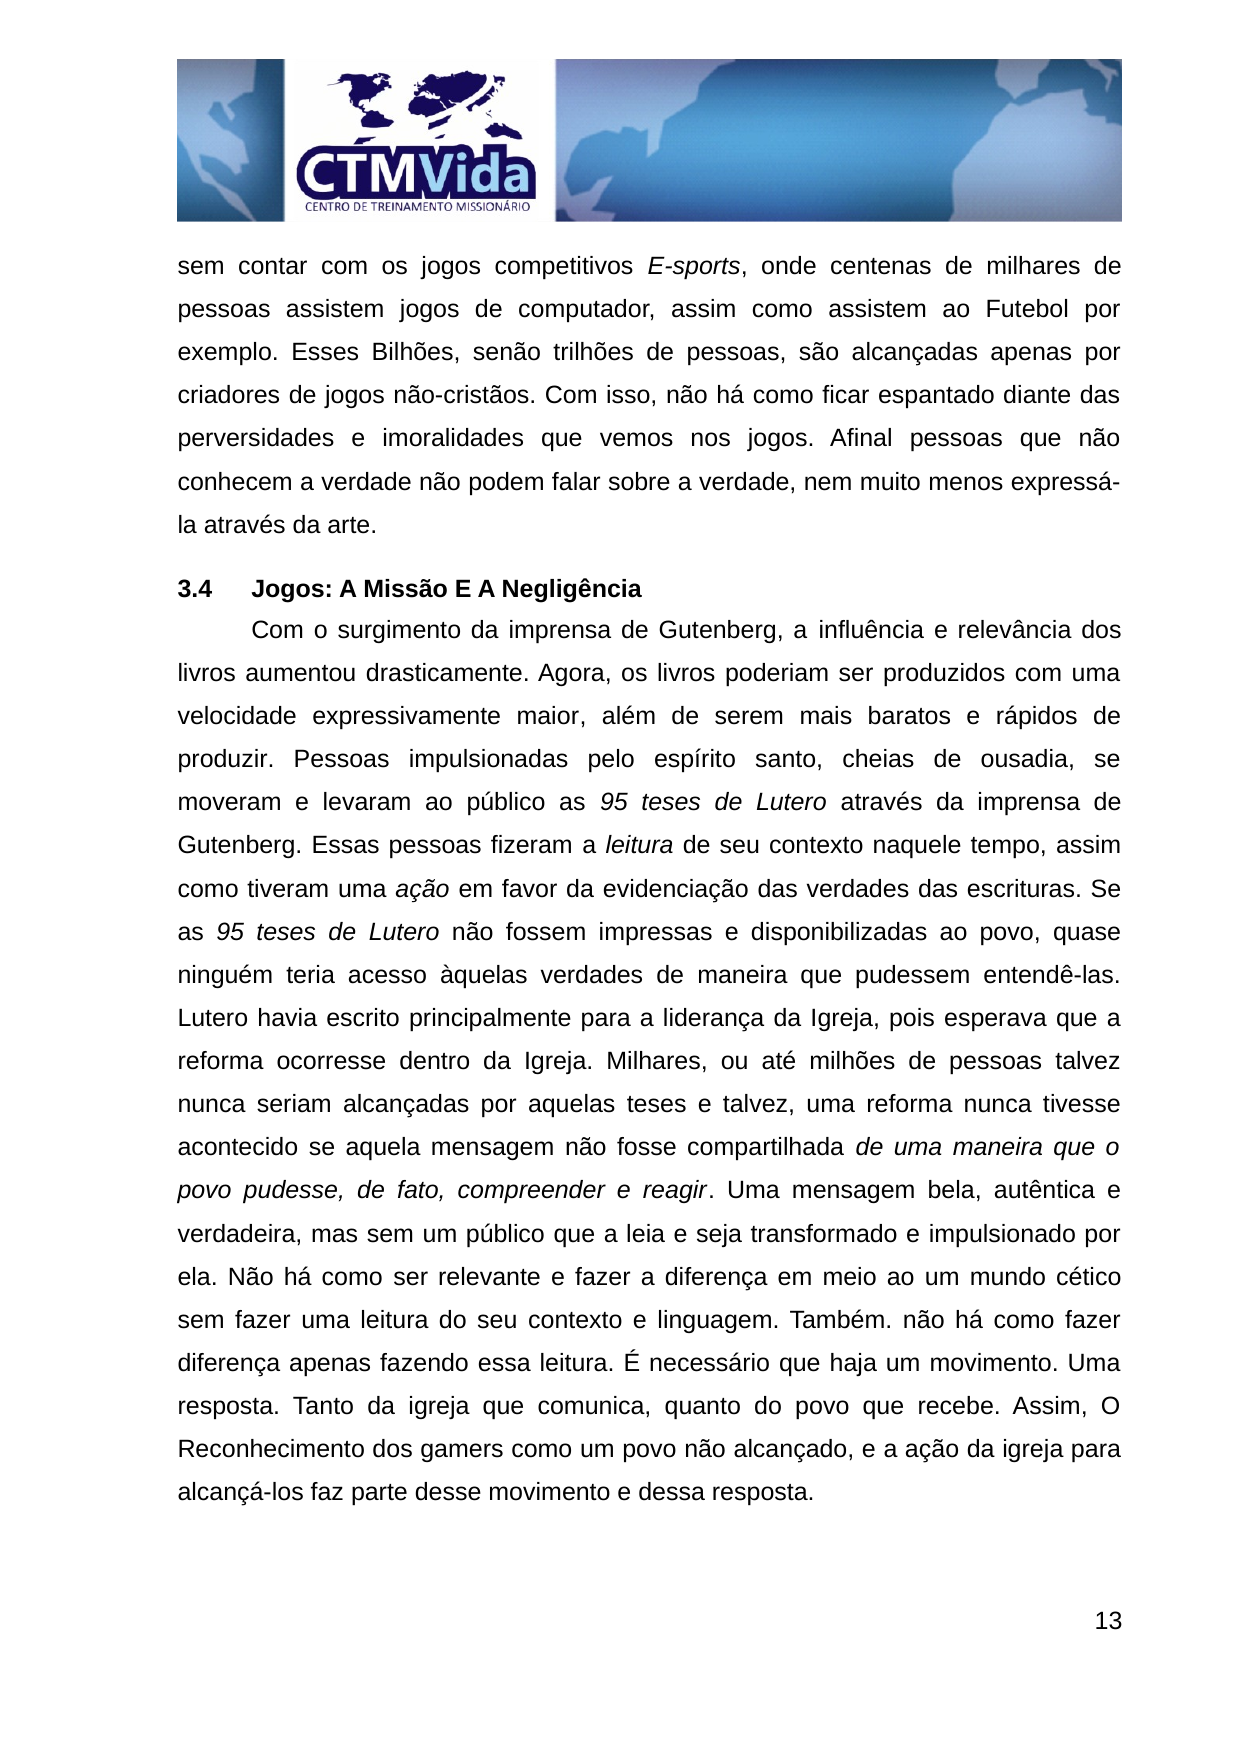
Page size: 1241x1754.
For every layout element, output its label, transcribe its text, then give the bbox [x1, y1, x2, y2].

text sem contar com os jogos competitivos E-sports, onde centenas de milhares de pessoas assistem jogos de computador, assim como assistem ao Futebol por exemplo. Esses Bilhões, senão trilhões de pessoas, são alcançadas apenas por criadores de jogos não-cristãos. Com isso, não há como ficar espantado diante das perversidades e imoralidades que vemos nos jogos. Afinal pessoas que não conhecem a verdade não podem falar sobre a verdade, nem muito menos expressá-la através da arte. [177, 251, 1122, 538]
text Com o surgimento da imprensa de Gutenberg, a influência e relevância dos livros aumentou drasticamente. Agora, os livros poderiam ser produzidos com uma velocidade expressivamente maior, além de serem mais baratos e rápidos de produzir. Pessoas impulsionadas pelo espírito santo, cheias de ousadia, se moveram e levaram ao público as 95 teses de Lutero através da imprensa de Gutenberg. Essas pessoas fizeram a leitura de seu contexto naquele tempo, assim como tiveram uma ação em favor da evidenciação das verdades das escrituras. Se as 95 teses de Lutero não fossem impressas e disponibilizadas ao povo, quase ninguém teria acesso àquelas verdades de maneira que pudessem entendê-las. Lutero havia escrito principalmente para a liderança da Igreja, pois esperava que a reforma ocorresse dentro da Igreja. Milhares, ou até milhões de pessoas talvez nunca seriam alcançadas por aquelas teses e talvez, uma reforma nunca tivesse acontecido se aquela mensagem não fosse compartilhada de uma maneira que o povo pudesse, de fato, compreender e reagir. Uma mensagem bela, autêntica e verdadeira, mas sem um público que a leia e seja transformado e impulsionado por ela. Não há como ser relevante e fazer a diferença em meio ao um mundo cético sem fazer uma leitura do seu contexto e linguagem. Também. não há como fazer diferença apenas fazendo essa leitura. É necessário que haja um movimento. Uma resposta. Tanto da igreja que comunica, quanto do povo que recebe. Assim, O Reconhecimento dos gamers como um povo não alcançado, e a ação da igreja para alcançá-los faz parte desse movimento e dessa resposta. [177, 615, 1122, 1506]
picture [177, 59, 1122, 222]
subtitle 3.4 Jogos: a missão e a negligência [177, 574, 1122, 602]
